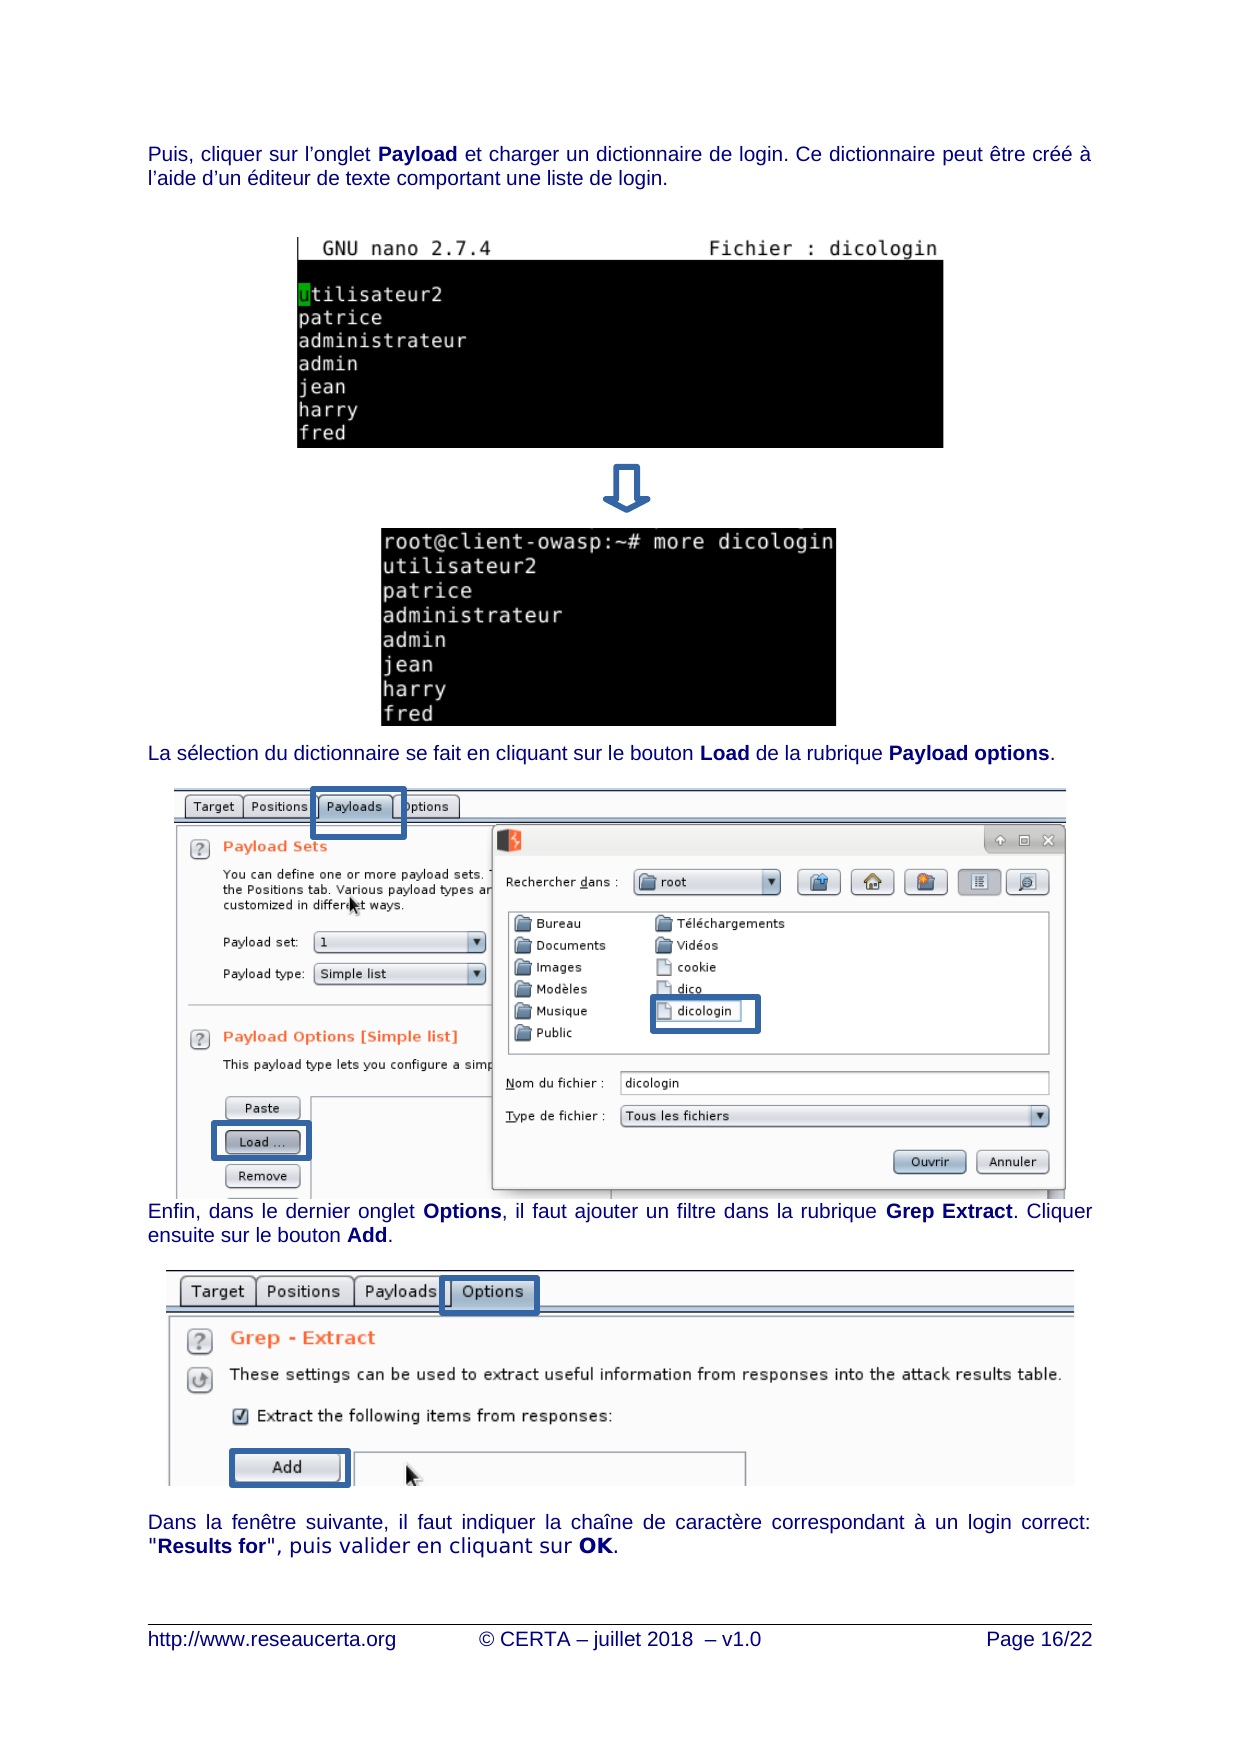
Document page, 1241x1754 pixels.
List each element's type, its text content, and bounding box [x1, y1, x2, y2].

text Dans la fenêtre suivante, il faut indiquer la chaîne de caractère correspondant à un login correct: "Results for", puis valider en cliquant sur OK. [148, 1509, 1092, 1558]
picture [316, 792, 401, 834]
text Enfin, dans le dernier onglet Options, il faut ajouter un filtre dans la rubrique Grep Extract. Cliquer ensuite sur le bouton Add. [148, 789, 1092, 1247]
picture [380, 528, 837, 726]
picture [166, 1270, 1075, 1486]
picture [174, 788, 1067, 1199]
picture [235, 1454, 345, 1482]
text La sélection du dictionnaire se fait en cliquant sur le bouton Load de la rubrique Payload options. [148, 741, 1092, 765]
text Puis, cliquer sur l’onglet Payload et charger un dictionnaire de login. Ce dictionnaire peut être créé à l’aide d’un éditeur de texte comportant une liste de login. [148, 142, 1092, 190]
picture [296, 237, 944, 448]
